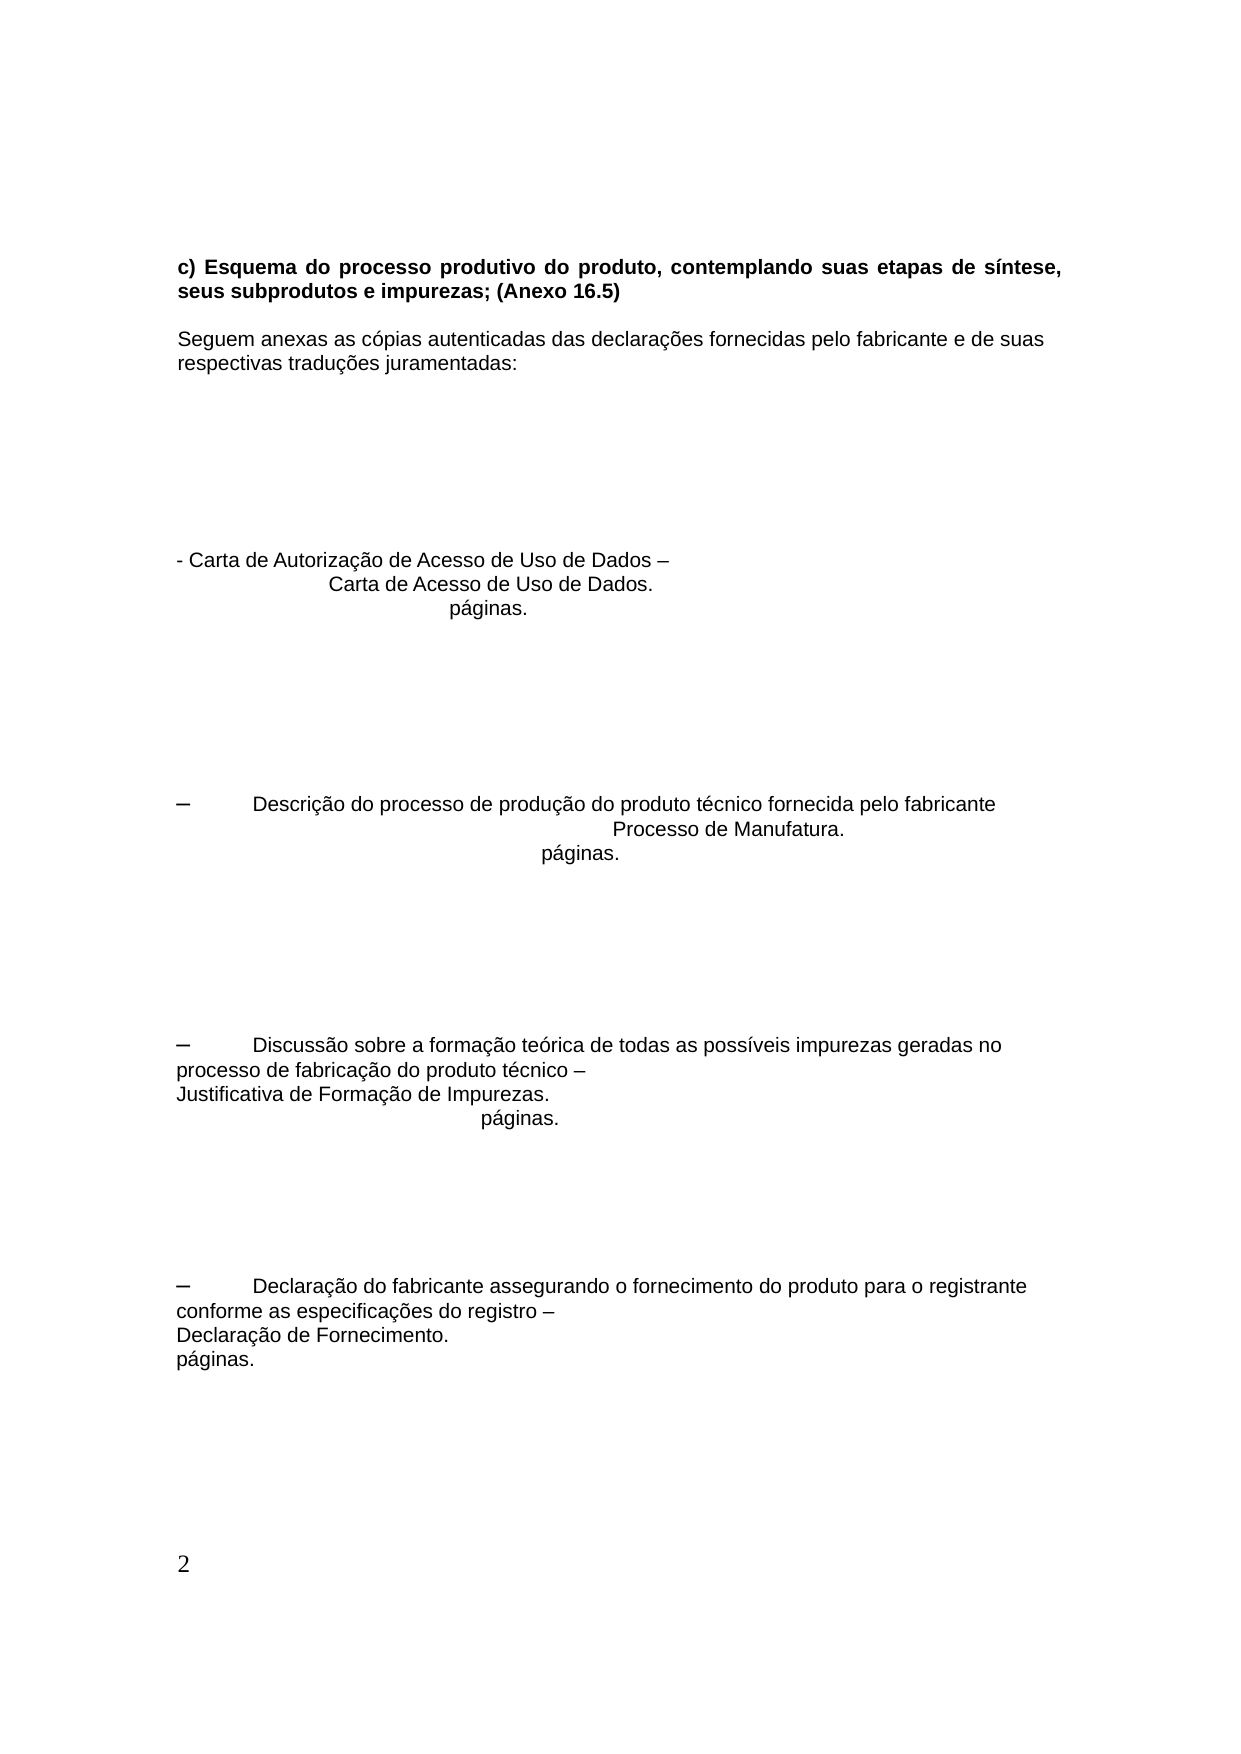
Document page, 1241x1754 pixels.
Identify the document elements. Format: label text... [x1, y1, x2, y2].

text <if test="p_doc(o, 'Declaration of Supply').partner_id.name == manufacturer.partner_id.name"> [176, 1226, 1063, 1273]
list Descrição do processo de produção do produto técnico fornecida pelo fabricante <p_doc(o, 'Process of manufacture').name> Processo de Manufatura. <p_doc(o, 'Process of manufacture').number_of_pages> páginas. <p_doc(o, 'Process of manufacture').issue_date> [176, 792, 1063, 889]
text <if test="p_doc(o, 'Declaration of Supply')"> [176, 1202, 1063, 1226]
text <if test="p_doc(o, 'Justification of impurities').partner_id.name == manufacturer.partner_id.name"> [176, 985, 1063, 1033]
text </if> [176, 1418, 1063, 1442]
text </if> [176, 648, 1063, 672]
text </if> [176, 913, 1063, 937]
text <manufacturer.partner_id.name> [177, 425, 1045, 449]
text - Carta de Autorização de Acesso de Uso de Dados – <p_doc(o, 'Authorization letter').name> Carta de Acesso de Uso de Dados. <p_doc(o, 'Authorization letter').number_of_pages> páginas. <p_doc(o, 'Authorization letter').issue_date> [176, 548, 1063, 620]
text <if test="p_doc(o, 'Process of manufacture').partner_id.name == manufacturer.partner_id.name"> [176, 744, 1063, 792]
text </for> [177, 1442, 1045, 1466]
list Discussão sobre a formação teórica de todas as possíveis impurezas geradas no processo de fabricação do produto técnico –<p_doc(o, 'Justification of impurities').name> Justificativa de Formação de Impurezas. <p_doc(o, 'Justification of impurities').number_of_pages> páginas. <p_doc(o, 'Justification of impurities').issue_date> [176, 1033, 1063, 1130]
text <if test="p_doc(o, 'Justification of impurities')"> [176, 961, 1063, 985]
subtitle c) Esquema do processo produtivo do produto, contemplando suas etapas de síntese, seus subprodutos e impurezas; (Anexo 16.5) [177, 254, 1063, 302]
text </if> [176, 937, 1063, 961]
text </if> [176, 1178, 1063, 1202]
text </if> [176, 1394, 1063, 1418]
text <for each="manufacturer in o.partner_role_in_registry_ids"> [177, 398, 1045, 422]
text <if test="p_doc(o, 'Authorization letter')"> [176, 476, 1063, 500]
text </if> [176, 672, 1063, 696]
text </if> [176, 1154, 1063, 1178]
list Declaração do fabricante assegurando o fornecimento do produto para o registrante conforme as especificações do registro –<p_doc(o, 'Declaration of Supply').name> Declaração de Fornecimento. <p_doc(o, 'Declaration of Supply').number_of_pages> páginas. <p_doc(o, 'Declaration of Supply').issue_date> [176, 1273, 1063, 1370]
text <if test="p_doc(o, 'Process of manufacture')"> [176, 720, 1063, 744]
list Seguem anexas as cópias autenticadas das declarações fornecidas pelo fabricante e de suas respectivas traduções juramentadas: [177, 326, 1045, 374]
text <if test="p_doc(o, 'Authorization letter').partner_id.name == manufacturer.partner_id.name"> [176, 500, 1063, 548]
